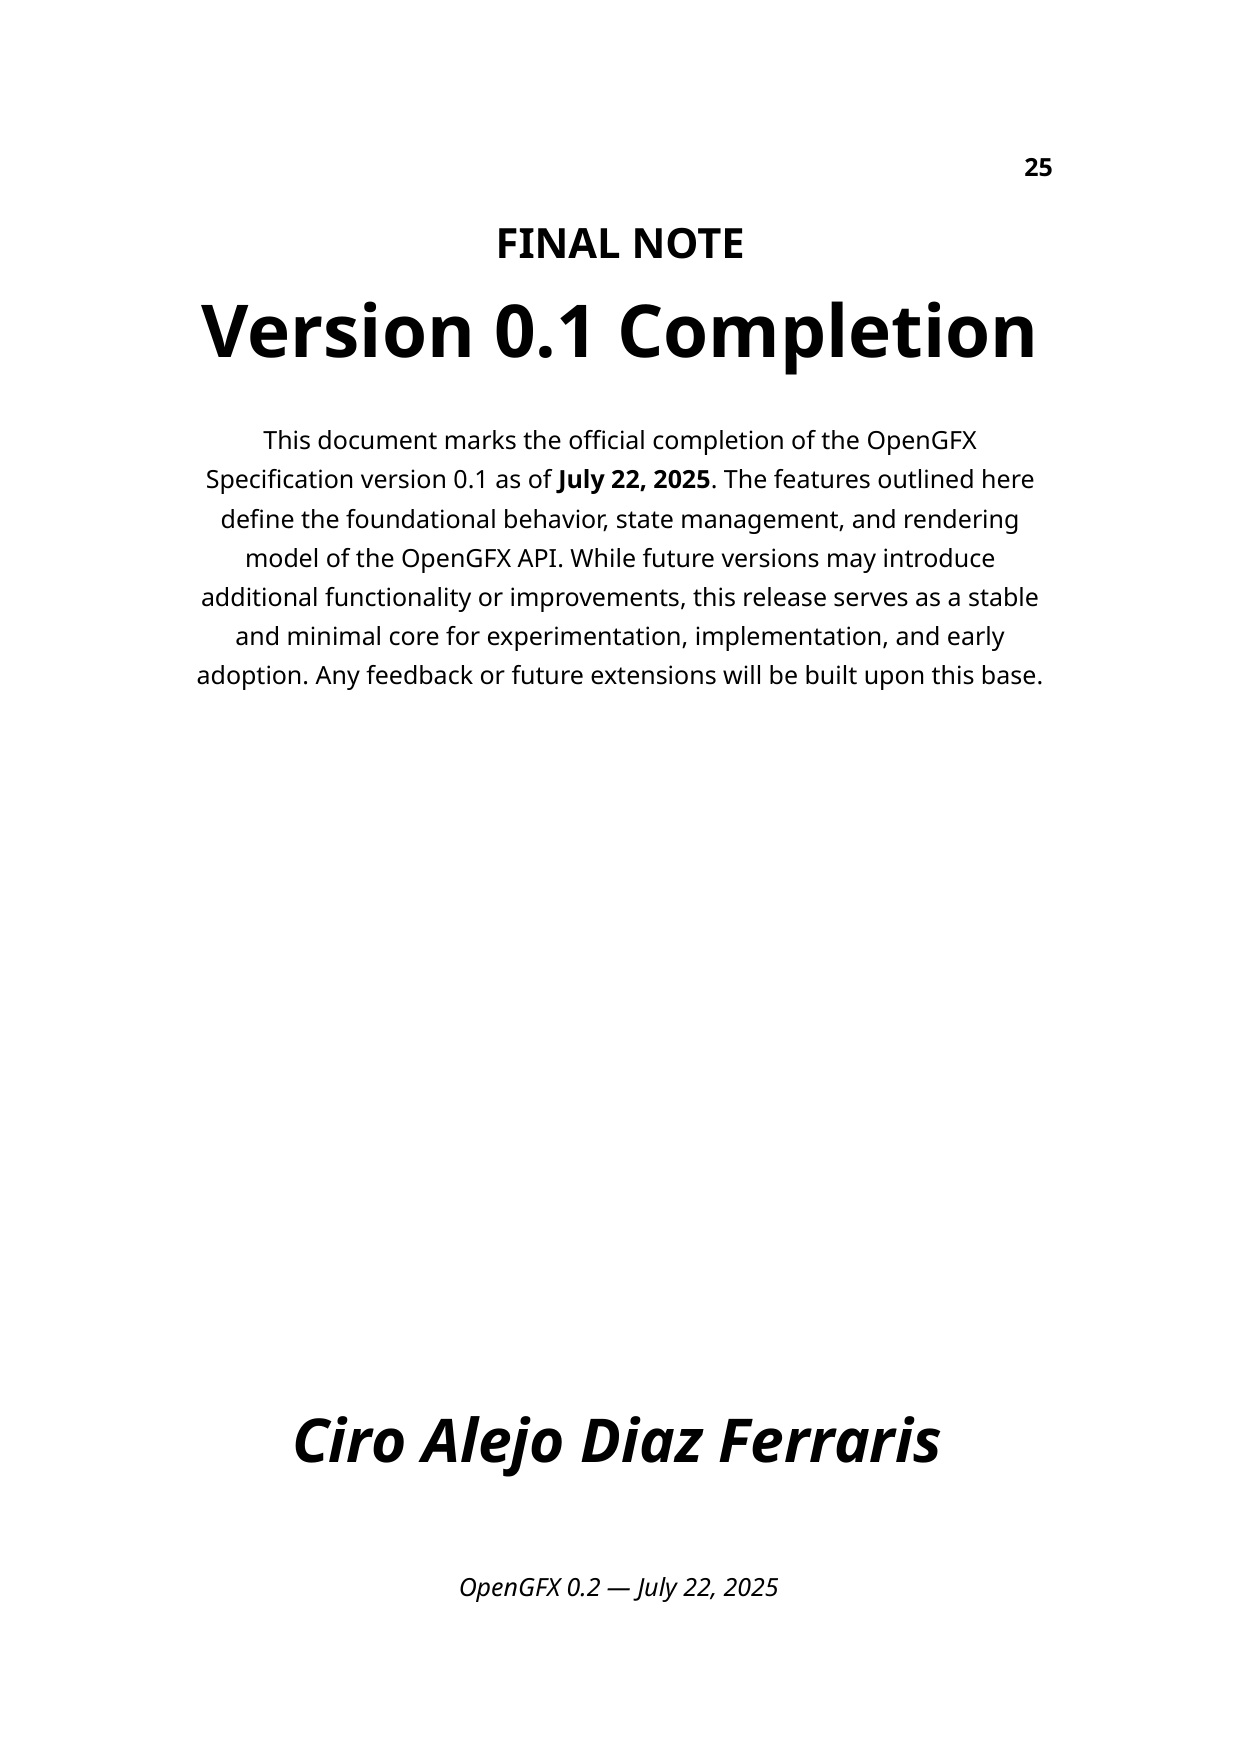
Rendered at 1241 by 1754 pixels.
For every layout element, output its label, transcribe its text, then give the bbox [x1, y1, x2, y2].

text Ciro Alejo Diaz Ferraris [187, 1398, 1053, 1481]
text Version 0.1 Completion [187, 279, 1053, 418]
text FINAL NOTE [187, 214, 1053, 271]
text This document marks the official completion of the OpenGFX Specification version 0.1 as of July 22, 2025. The features outlined here define the foundational behavior, state management, and rendering model of the OpenGFX API. While future versions may introduce additional functionality or improvements, this release serves as a stable and minimal core for experimentation, implementation, and early adoption. Any feedback or future extensions will be built upon this base. [187, 423, 1053, 692]
